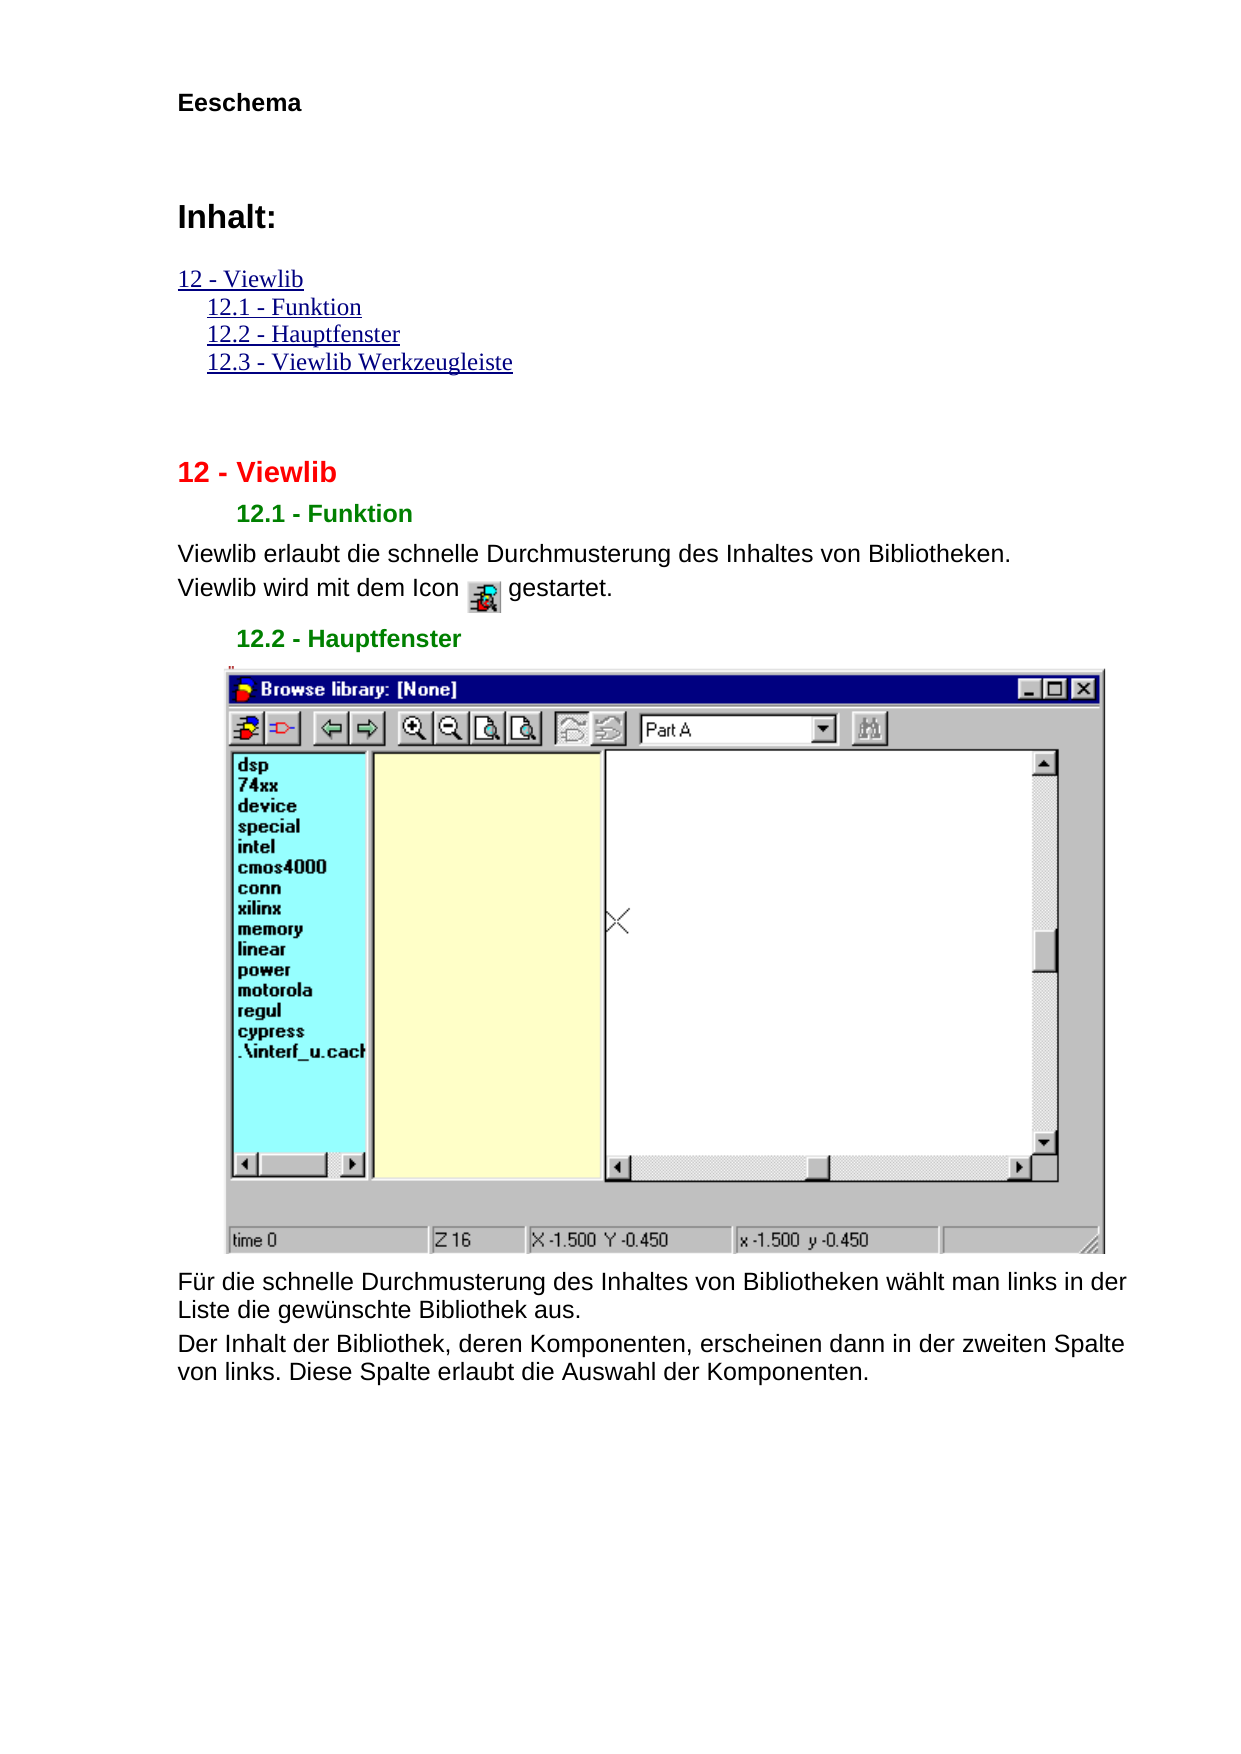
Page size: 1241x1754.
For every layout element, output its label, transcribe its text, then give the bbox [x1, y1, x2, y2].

text Für die schnelle Durchmusterung des Inhaltes von Bibliotheken wählt man links in der Liste die gewünschte Bibliothek aus. [177, 1268, 1152, 1324]
text 12.1 - Funktion [207, 293, 1152, 321]
text 12.3 - Viewlib Werkzeugleiste [207, 348, 1152, 376]
subtitle Viewlib [177, 456, 1152, 488]
text Viewlib erlaubt die schnelle Durchmusterung des Inhaltes von Bibliotheken. [177, 540, 1152, 568]
subtitle Inhalt: [177, 199, 1152, 236]
text 12.2 - Hauptfenster [207, 321, 1152, 348]
text Viewlib wird mit dem Icon gestartet. [177, 574, 1152, 613]
subtitle Hauptfenster [236, 625, 1152, 653]
text Der Inhalt der Bibliothek, deren Komponenten, erscheinen dann in der zweiten Spalte von links. Diese Spalte erlaubt die Auswahl der Komponenten. [177, 1330, 1152, 1386]
subtitle Funktion [236, 500, 1152, 528]
text 12 - Viewlib [177, 265, 1152, 293]
